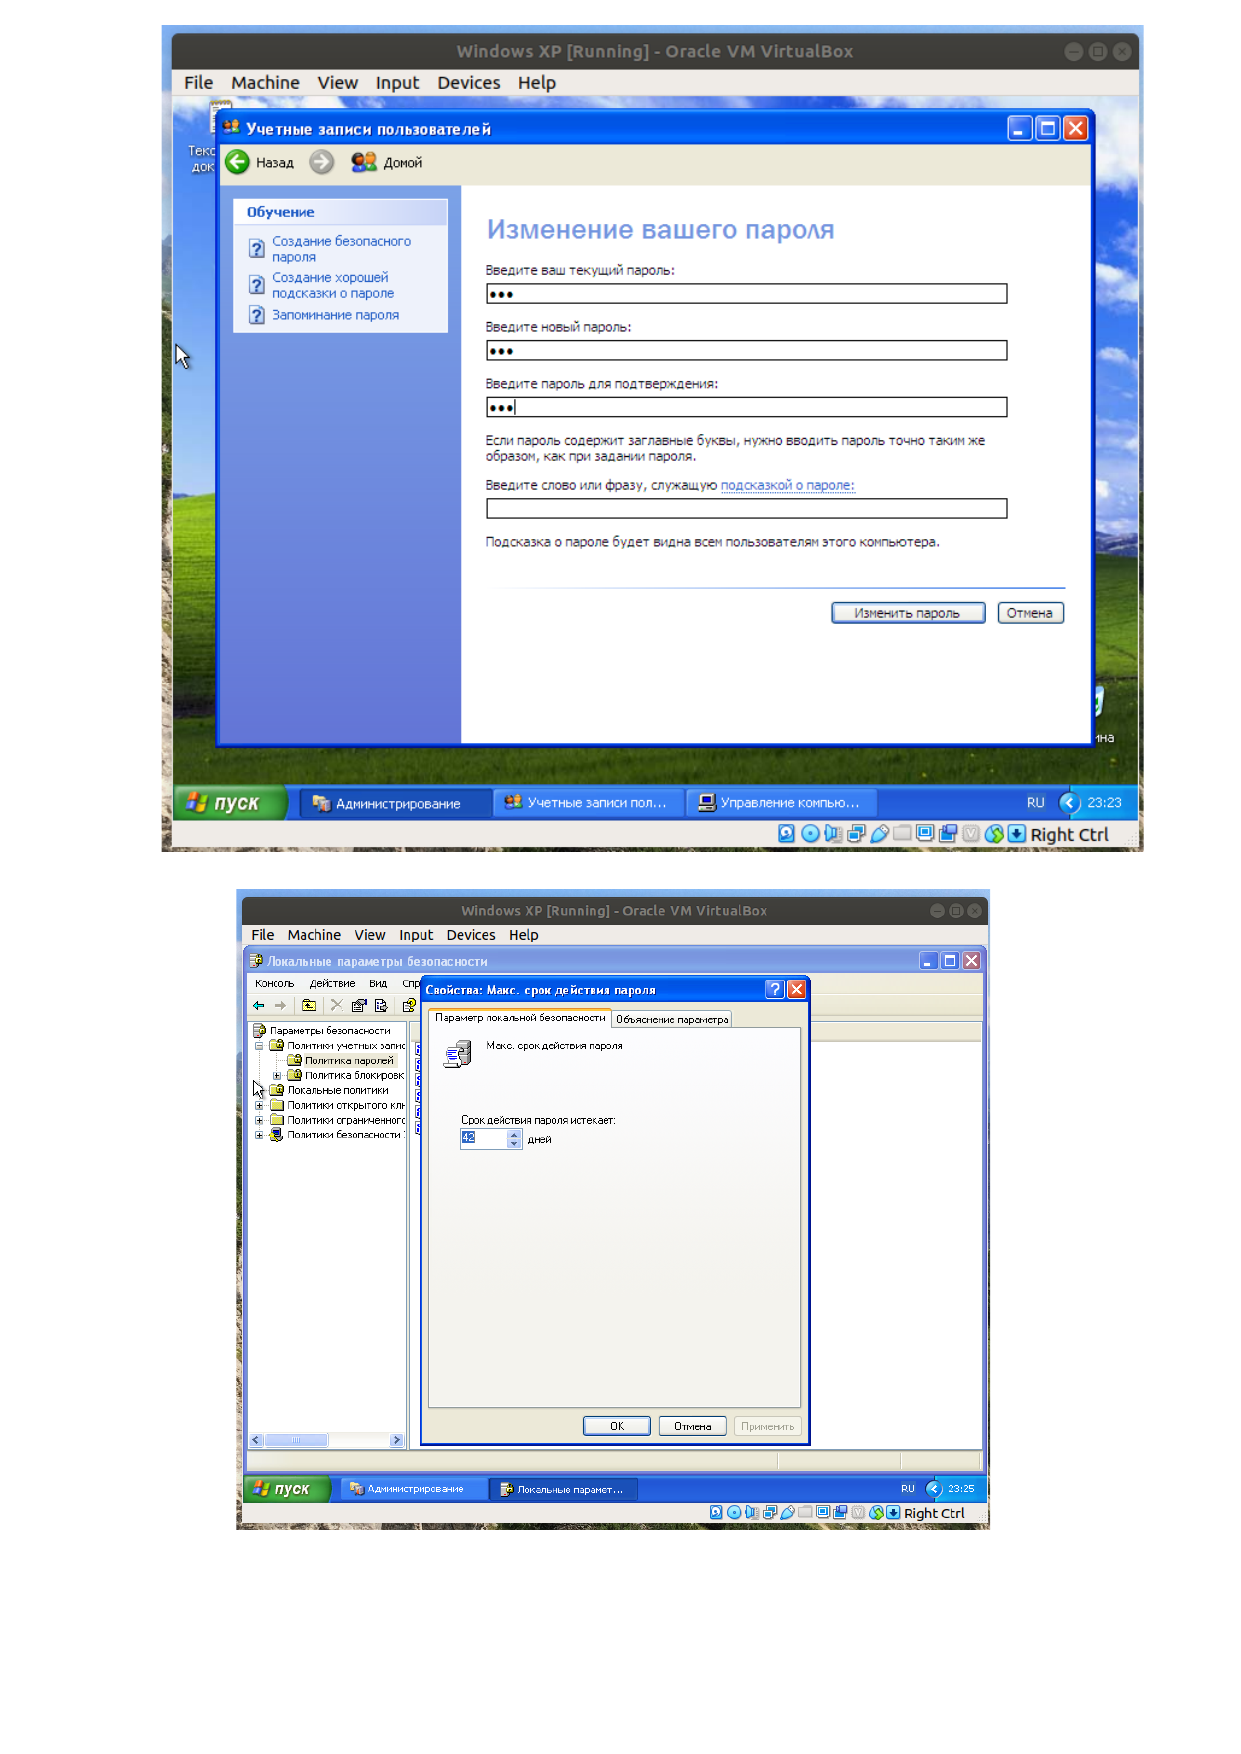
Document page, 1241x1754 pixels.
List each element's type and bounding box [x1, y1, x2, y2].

picture [236, 889, 991, 1530]
picture [161, 25, 1144, 852]
